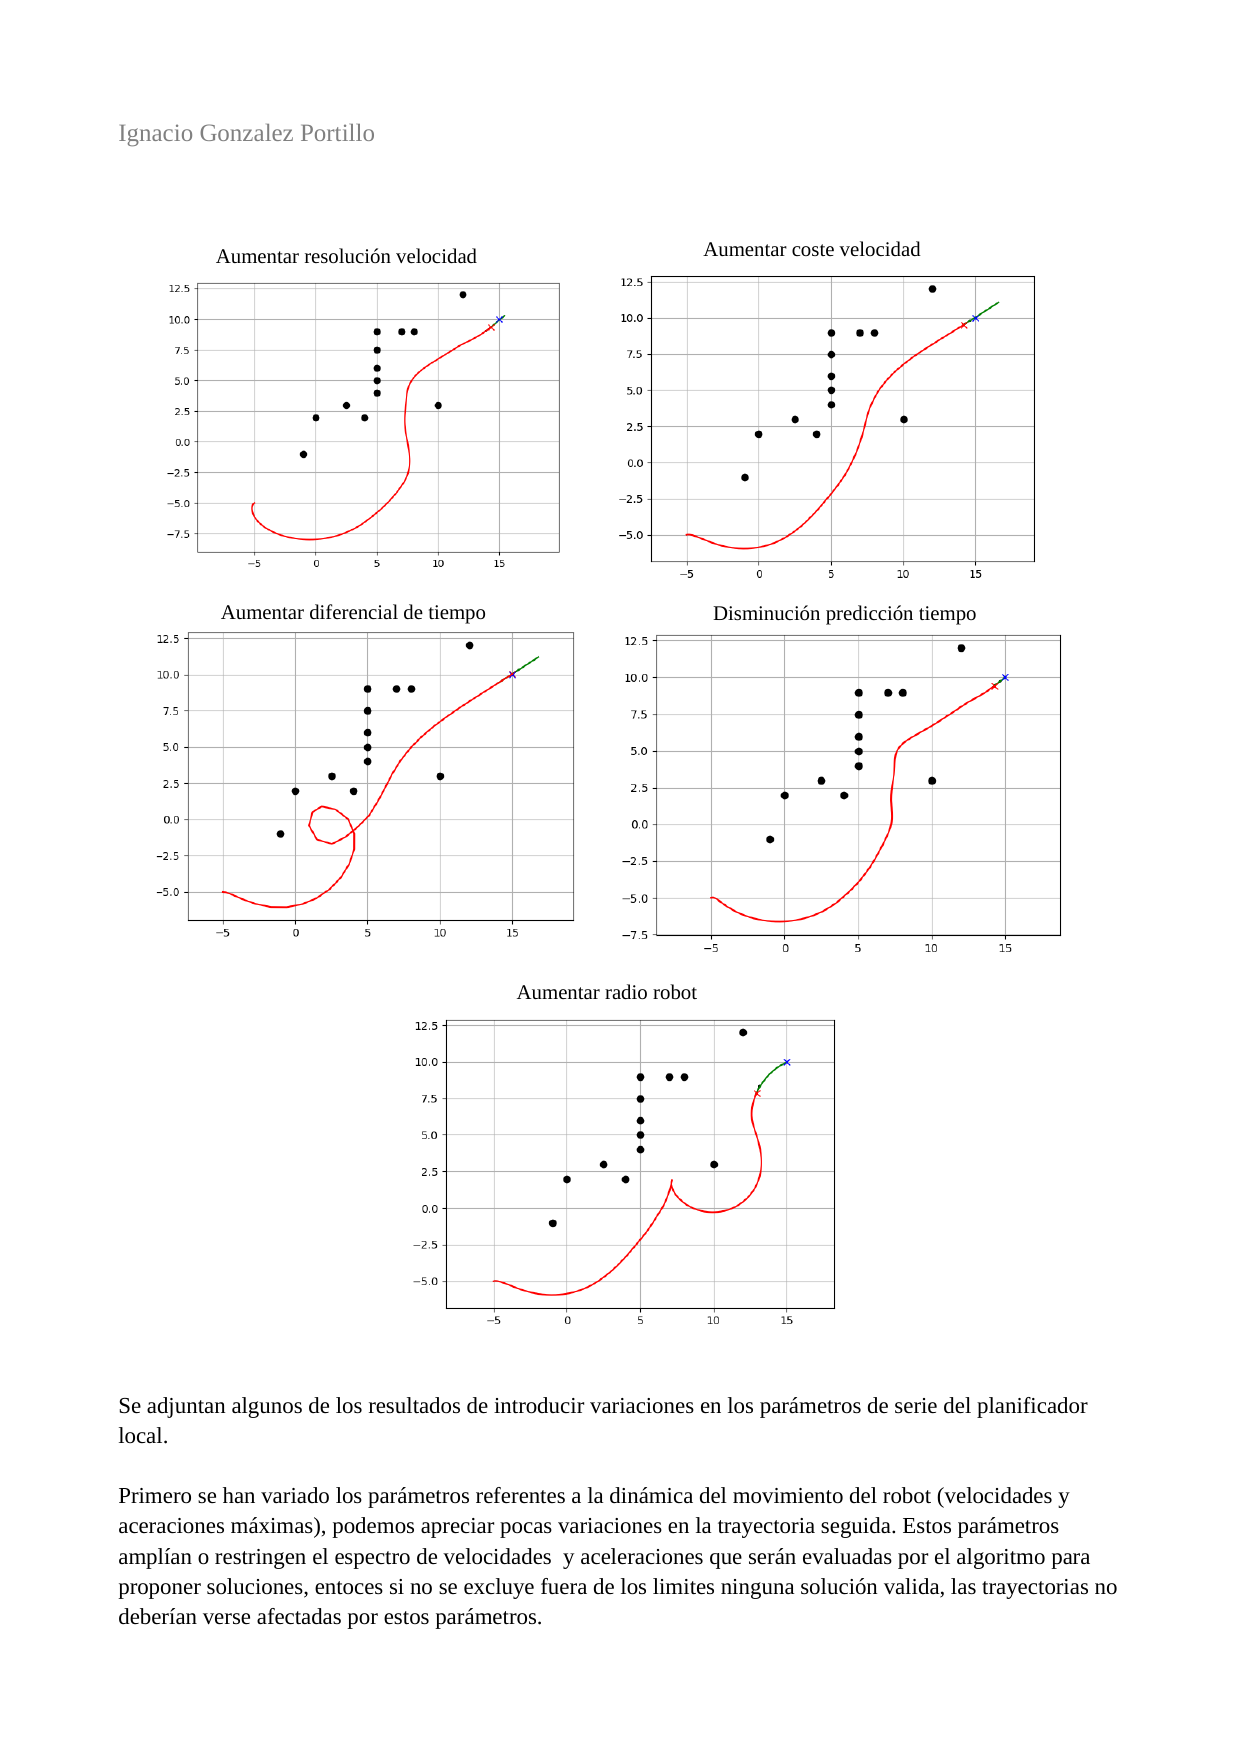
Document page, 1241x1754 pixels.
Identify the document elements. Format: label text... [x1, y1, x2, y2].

picture [618, 249, 1038, 579]
picture [163, 273, 565, 569]
text Se adjuntan algunos de los resultados de introducir variaciones en los parámetros de serie del planificador local. [118, 1392, 1122, 1448]
picture [408, 1011, 841, 1332]
picture [620, 625, 1071, 955]
text Primero se han variado los parámetros referentes a la dinámica del movimiento del robot (velocidades y aceraciones máximas), podemos apreciar pocas variaciones en la trayectoria seguida. Estos parámetros amplían o restringen el espectro de velocidades y aceleraciones que serán evaluadas por el algoritmo para proponer soluciones, entoces si no se excluye fuera de los limites ninguna solución valida, las trayectorias no deberían verse afectadas por estos parámetros. [118, 1482, 1122, 1629]
picture [156, 626, 579, 940]
